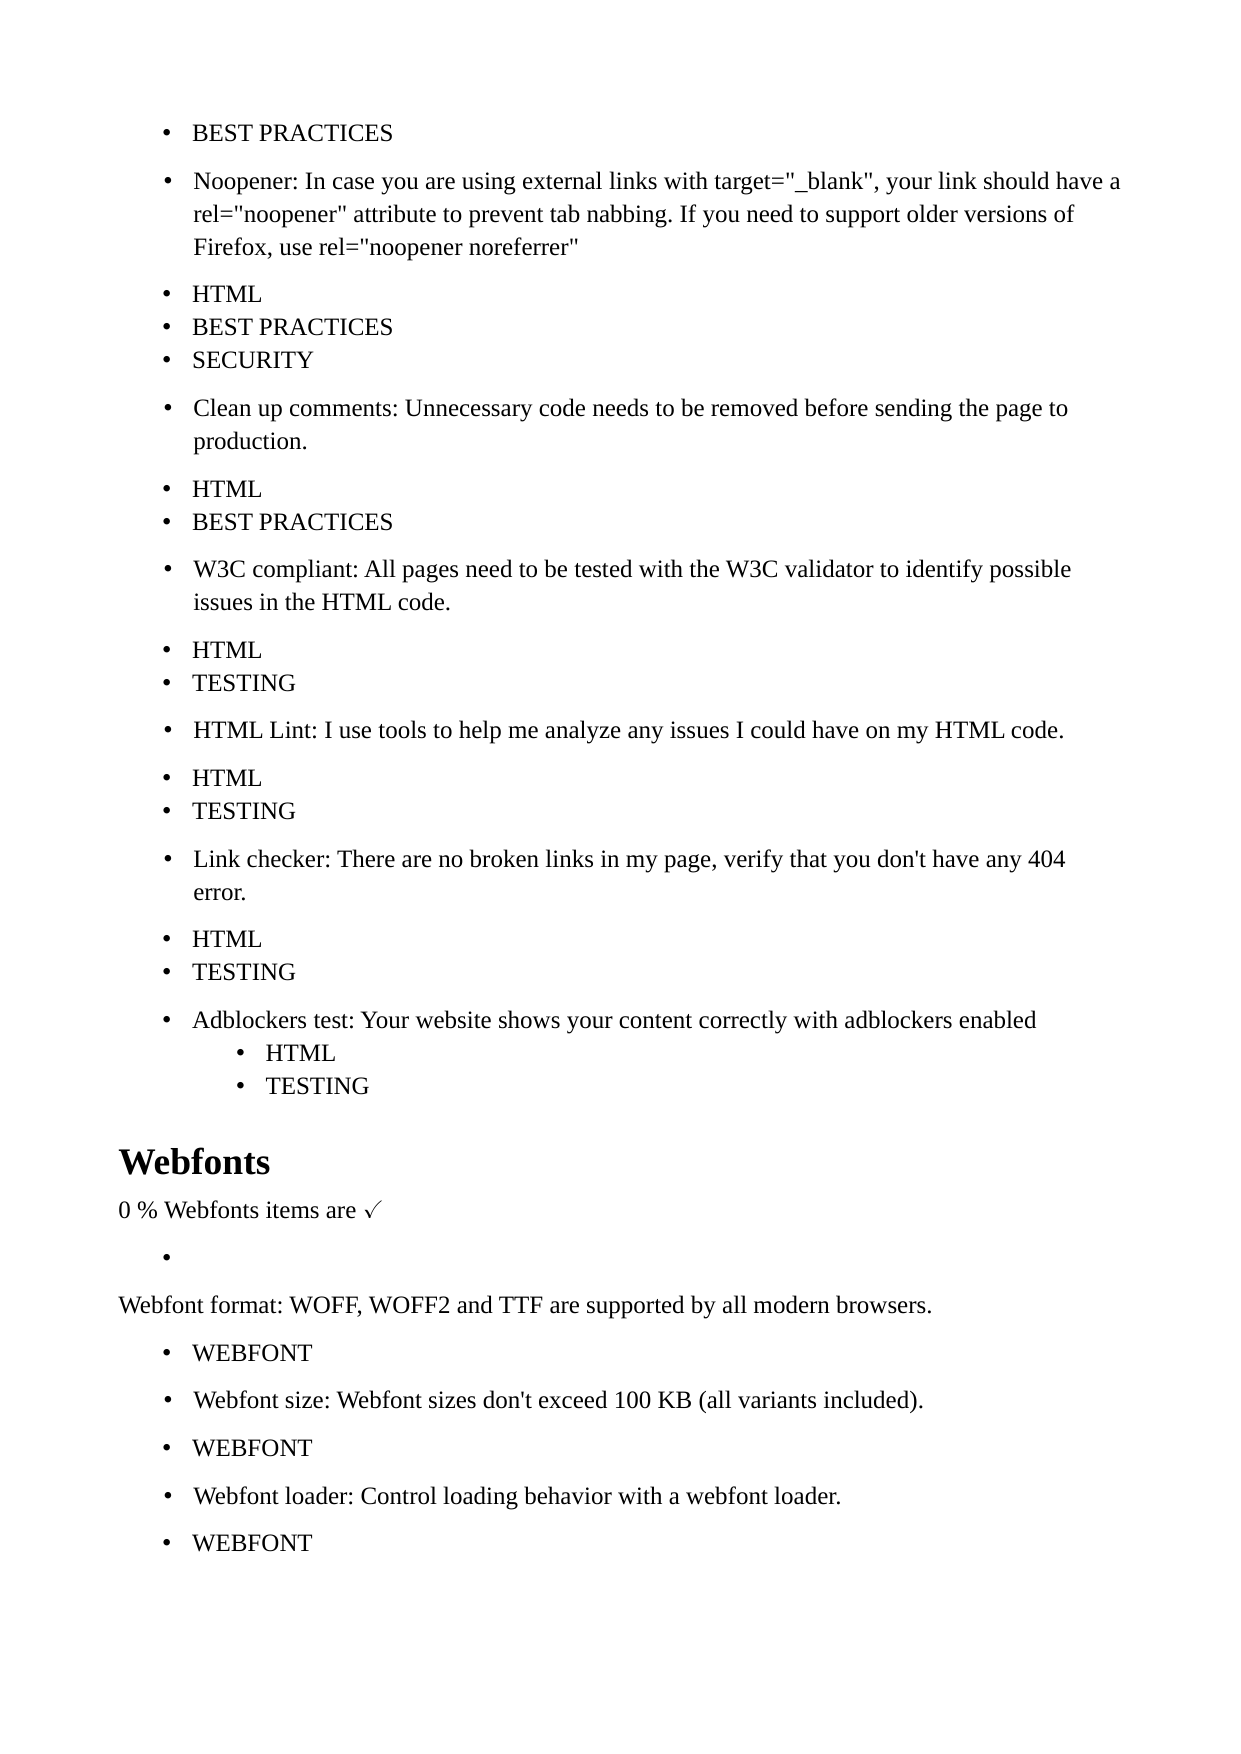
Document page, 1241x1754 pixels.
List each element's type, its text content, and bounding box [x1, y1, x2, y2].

list TESTING [236, 1071, 1122, 1100]
list HTML [236, 1038, 1122, 1067]
list WEBFONT [162, 1528, 1122, 1557]
list TESTING [162, 668, 1122, 697]
list Webfont size: Webfont sizes don't exceed 100 KB (all variants included). [164, 1386, 1122, 1414]
text 0 % Webfonts items are ✓ [118, 1195, 1122, 1224]
list WEBFONT [162, 1433, 1122, 1462]
list BEST PRACTICES [162, 118, 1122, 147]
list BEST PRACTICES [162, 312, 1122, 341]
list HTML [162, 763, 1122, 792]
list HTML [162, 635, 1122, 664]
list HTML Lint: I use tools to help me analyze any issues I could have on my HTML code. [164, 716, 1122, 744]
text Webfont format: WOFF, WOFF2 and TTF are supported by all modern browsers. [118, 1290, 1122, 1319]
list HTML [162, 474, 1122, 502]
list TESTING [162, 957, 1122, 986]
list HTML [162, 279, 1122, 308]
list SECURITY [162, 345, 1122, 374]
list Adblockers test: Your website shows your content correctly with adblockers enabled [162, 1005, 1122, 1034]
list Link checker: There are no broken links in my page, verify that you don't have any 404 error. [164, 844, 1122, 906]
list W3C compliant: All pages need to be tested with the W3C validator to identify possible issues in the HTML code. [164, 554, 1122, 616]
list Webfont loader: Control loading behavior with a webfont loader. [164, 1481, 1122, 1509]
list Noopener: In case you are using external links with target="_blank", your link should have a rel="noopener" attribute to prevent tab nabbing. If you need to support older versions of Firefox, use rel="noopener noreferrer" [164, 166, 1122, 261]
list HTML [162, 924, 1122, 953]
list BEST PRACTICES [162, 507, 1122, 535]
list Clean up comments: Unnecessary code needs to be removed before sending the page to production. [164, 393, 1122, 455]
subtitle Webfonts [118, 1139, 1122, 1183]
list WEBFONT [162, 1338, 1122, 1367]
list TESTING [162, 796, 1122, 825]
